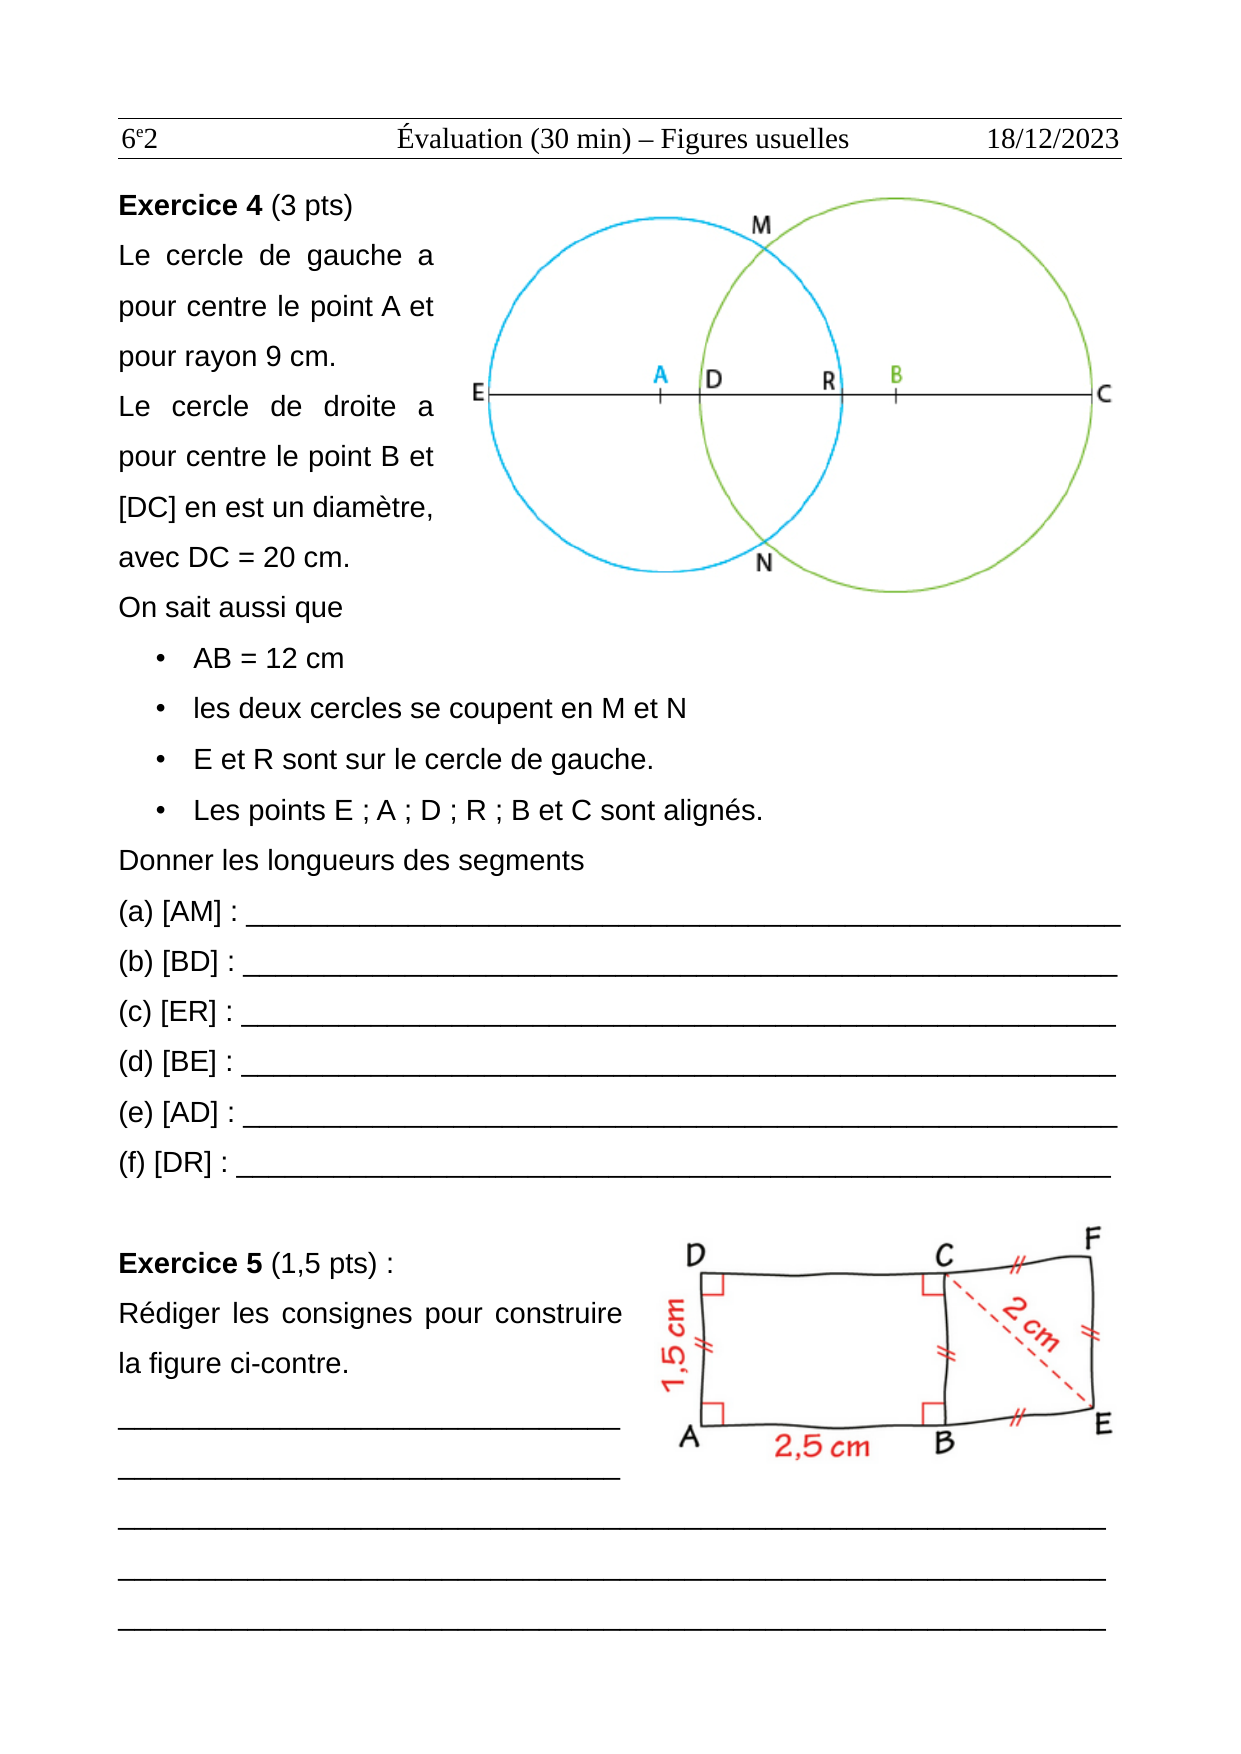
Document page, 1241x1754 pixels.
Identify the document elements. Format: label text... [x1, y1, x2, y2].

text _______________________________ [118, 1397, 653, 1430]
text Le cercle de droite a pour centre le point B et [DC] en est un diamètre, avec DC = 20 cm. [118, 389, 464, 574]
text (b) [BD] : ______________________________________________________ [118, 944, 1122, 977]
text Exercice 5 (1,5 pts) : [118, 1246, 653, 1279]
picture [653, 1220, 1118, 1469]
text (c) [ER] : ______________________________________________________ [118, 994, 1122, 1028]
text _____________________________________________________________ [118, 1598, 1122, 1631]
picture [464, 190, 1117, 597]
list les deux cercles se coupent en M et N [156, 691, 1122, 725]
text Exercice 4 (3 pts) [118, 188, 1122, 221]
text (a) [AM] : ______________________________________________________ [118, 893, 1122, 927]
text Donner les longueurs des segments [118, 843, 1122, 877]
list AB = 12 cm [156, 641, 1122, 674]
text _______________________________ [118, 1447, 1122, 1481]
text (e) [AD] : ______________________________________________________ [118, 1095, 1122, 1128]
text (d) [BE] : ______________________________________________________ [118, 1044, 1122, 1078]
text (f) [DR] : ______________________________________________________ [118, 1145, 1122, 1179]
text Rédiger les consignes pour construire la figure ci-contre. [118, 1296, 653, 1380]
text _____________________________________________________________ [118, 1497, 1122, 1531]
list E et R sont sur le cercle de gauche. [156, 742, 1122, 776]
text Le cercle de gauche a pour centre le point A et pour rayon 9 cm. [118, 238, 464, 372]
list Les points E ; A ; D ; R ; B et C sont alignés. [156, 793, 1122, 826]
text On sait aussi que [118, 590, 1122, 624]
text _____________________________________________________________ [118, 1548, 1122, 1581]
